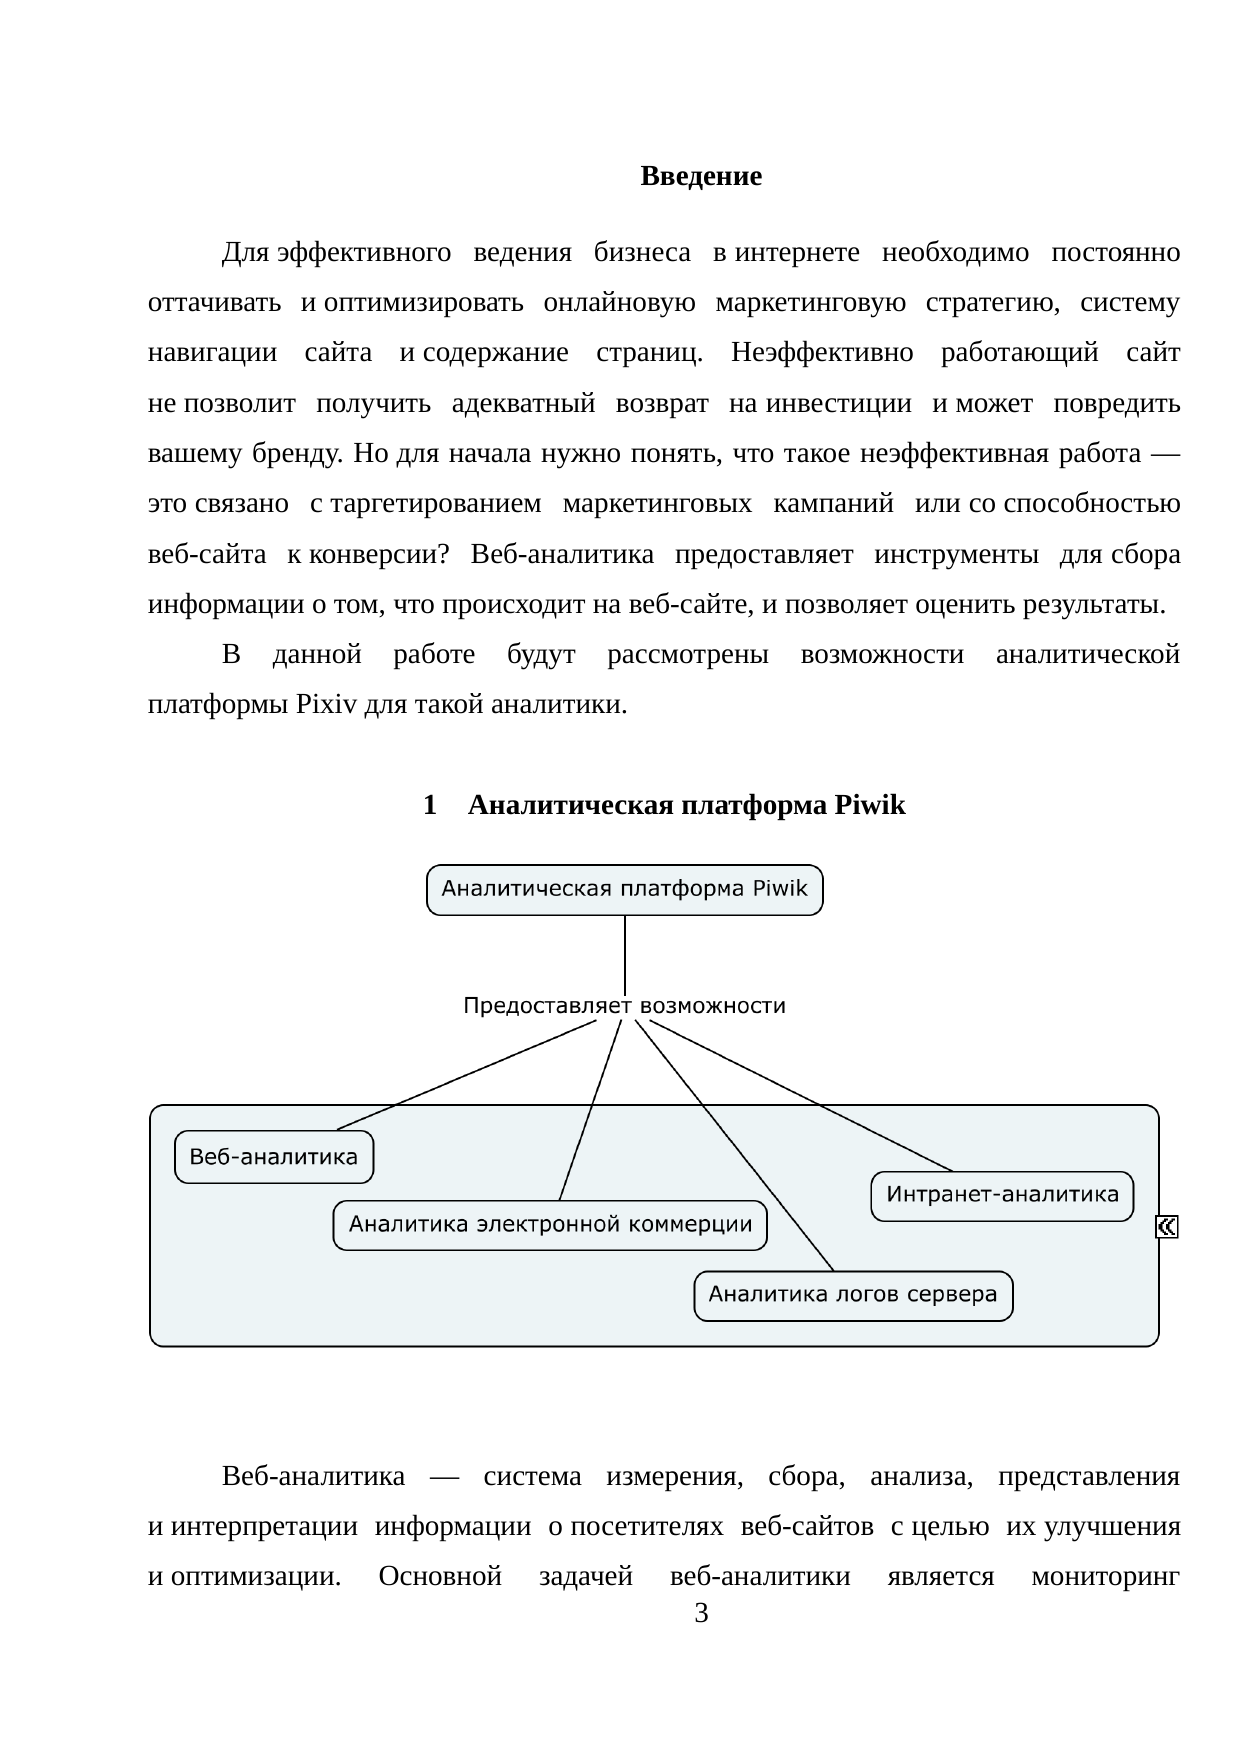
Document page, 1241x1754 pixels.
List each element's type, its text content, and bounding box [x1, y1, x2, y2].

text Для эффективного ведения бизнеса в интернете необходимо постоянно оттачивать и оптимизировать онлайновую маркетинговую стратегию, систему навигации сайта и содержание страниц. Неэффективно работающий сайт не позволит получить адекватный возврат на инвестиции и может повредить вашему бренду. Но для начала нужно понять, что такое неэффективная работа — это связано с таргетированием маркетинговых кампаний или со способностью веб-сайта к конверсии? Веб-аналитика предоставляет инструменты для сбора информации о том, что происходит на веб-сайте, и позволяет оценить результаты. [148, 234, 1181, 619]
picture [147, 862, 1182, 1349]
text В данной работе будут рассмотрены возможности аналитической платформы Pixiv для такой аналитики. [148, 636, 1181, 720]
subtitle Аналитическая платформа Piwik [148, 787, 1181, 821]
text Веб-аналитика — система измерения, сбора, анализа, представления и интерпретации информации о посетителях веб-сайтов с целью их улучшения и оптимизации. Основной задачей веб-аналитики является мониторинг [148, 1458, 1181, 1592]
subtitle Введение [148, 158, 1181, 192]
